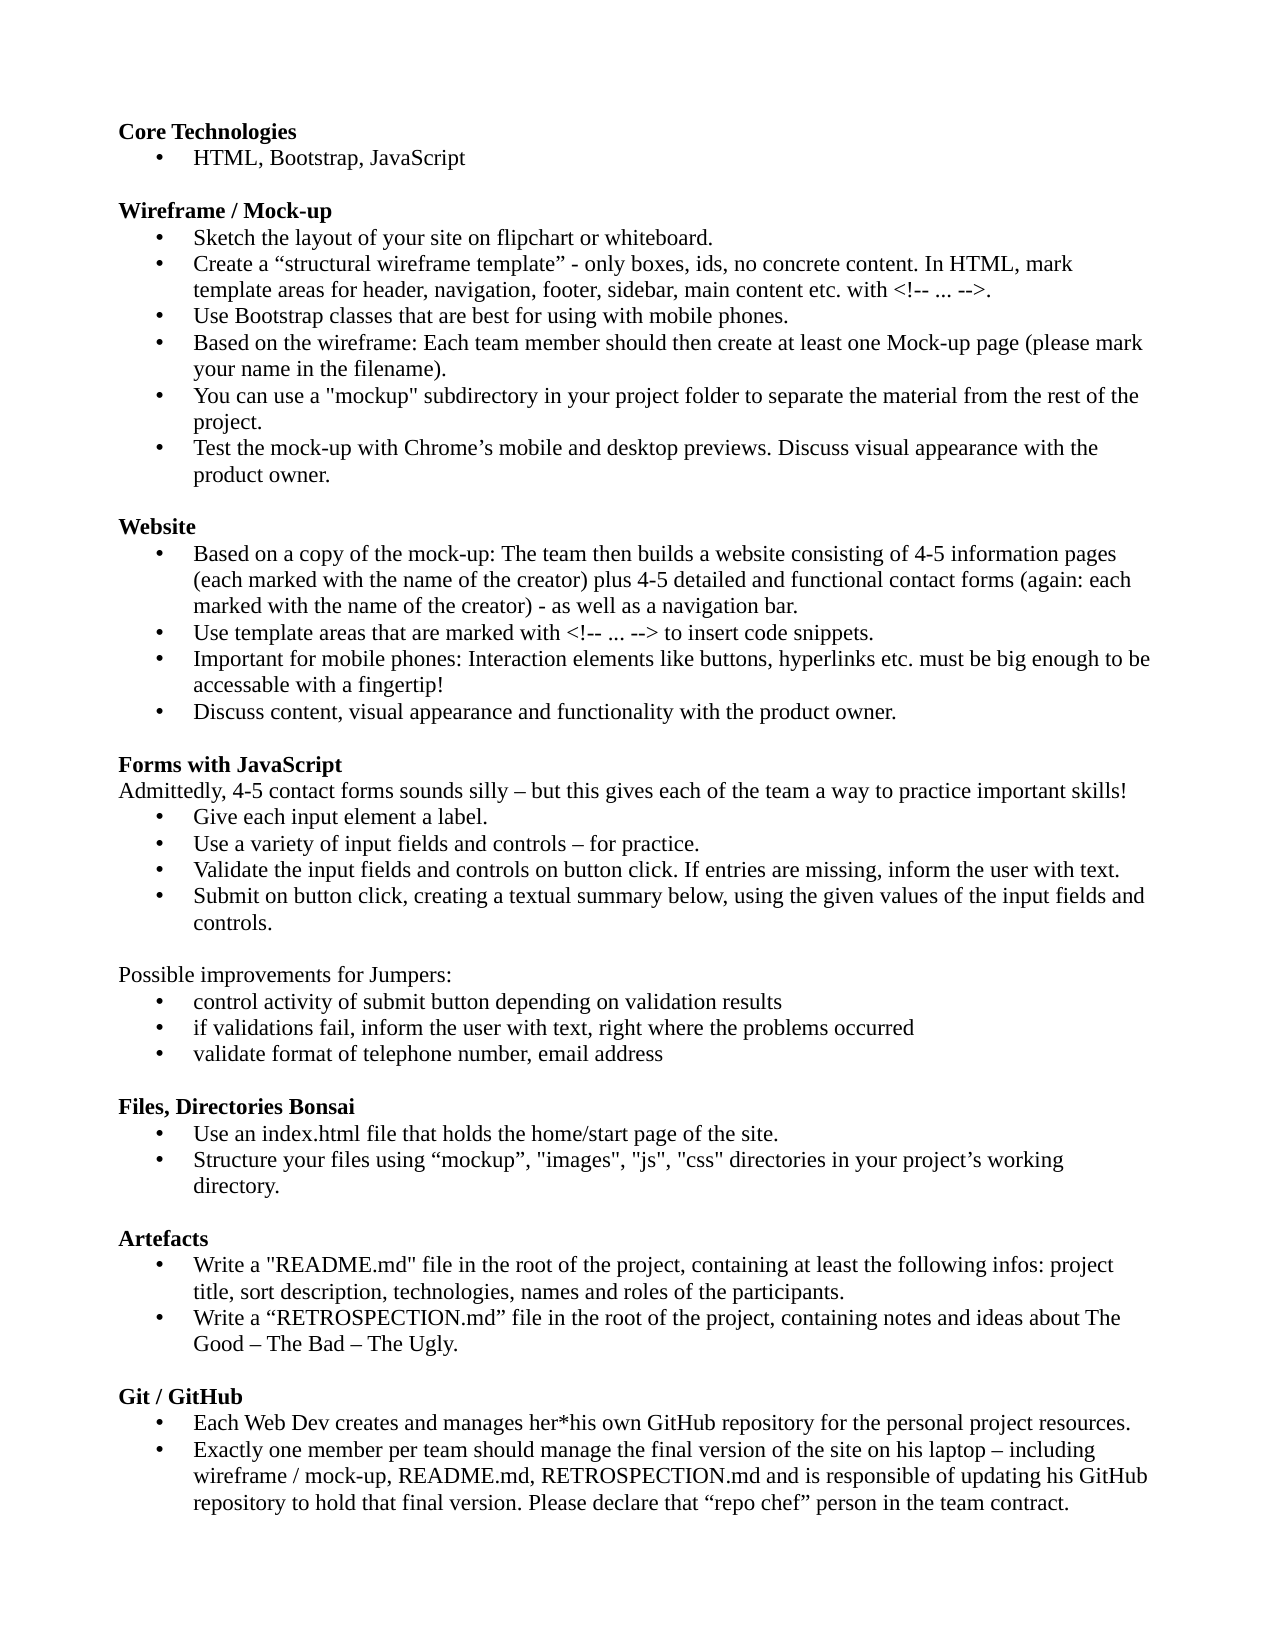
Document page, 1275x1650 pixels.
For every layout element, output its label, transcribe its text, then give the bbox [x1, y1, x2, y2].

list Based on the wireframe: Each team member should then create at least one Mock-up page (please mark your name in the filename). [156, 329, 1157, 382]
list Based on a copy of the mock-up: The team then builds a website consisting of 4-5 information pages (each marked with the name of the creator) plus 4-5 detailed and functional contact forms (again: each marked with the name of the creator) - as well as a navigation bar. [156, 540, 1157, 619]
list Each Web Dev creates and manages her*his own GitHub repository for the personal project resources. [156, 1409, 1157, 1436]
list Exactly one member per team should manage the final version of the site on his laptop – including wireframe / mock-up, README.md, RETROSPECTION.md and is responsible of updating his GitHub repository to hold that final version. Please declare that “repo chef” person in the team contract. [156, 1436, 1157, 1515]
text Forms with JavaScript [118, 751, 1157, 777]
list Create a “structural wireframe template” - only boxes, ids, no concrete content. In HTML, mark template areas for header, navigation, footer, sidebar, main content etc. with <!-- ... -->. [156, 250, 1157, 303]
list You can use a "mockup" subdirectory in your project folder to separate the material from the rest of the project. [156, 382, 1157, 434]
text Admittedly, 4-5 contact forms sounds silly – but this gives each of the team a way to practice important skills! [118, 777, 1157, 803]
text Artefacts [118, 1225, 1157, 1251]
text Website [118, 513, 1157, 540]
list Use a variety of input fields and controls – for practice. [156, 830, 1157, 856]
list Structure your files using “mockup”, "images", "js", "css" directories in your project’s working directory. [156, 1146, 1157, 1199]
list Important for mobile phones: Interaction elements like buttons, hyperlinks etc. must be big enough to be accessable with a fingertip! [156, 645, 1157, 698]
list Possible improvements for Jumpers: [118, 961, 1157, 988]
text Files, Directories Bonsai [118, 1093, 1157, 1119]
list control activity of submit button depending on validation results [156, 988, 1157, 1014]
text Core Technologies [118, 118, 1157, 144]
list HTML, Bootstrap, JavaScript [156, 144, 1157, 171]
list Submit on button click, creating a textual summary below, using the given values of the input fields and controls. [156, 882, 1157, 935]
list Give each input element a label. [156, 803, 1157, 830]
list if validations fail, inform the user with text, right where the problems occurred [156, 1014, 1157, 1041]
list Use Bootstrap classes that are best for using with mobile phones. [156, 303, 1157, 329]
text Wireframe / Mock-up [118, 197, 1157, 223]
list Use an index.html file that holds the home/start page of the site. [156, 1119, 1157, 1146]
text Git / GitHub [118, 1383, 1157, 1409]
list Write a "README.md" file in the root of the project, containing at least the following infos: project title, sort description, technologies, names and roles of the participants. [156, 1251, 1157, 1304]
list Write a “RETROSPECTION.md” file in the root of the project, containing notes and ideas about The Good – The Bad – The Ugly. [156, 1304, 1157, 1357]
list Test the mock-up with Chrome’s mobile and desktop previews. Discuss visual appearance with the product owner. [156, 434, 1157, 487]
list Sketch the layout of your site on flipchart or whiteboard. [156, 223, 1157, 250]
list Use template areas that are marked with <!-- ... --> to insert code snippets. [156, 619, 1157, 645]
list validate format of telephone number, email address [156, 1041, 1157, 1067]
list Validate the input fields and controls on button click. If entries are missing, inform the user with text. [156, 856, 1157, 882]
list Discuss content, visual appearance and functionality with the product owner. [156, 698, 1157, 724]
